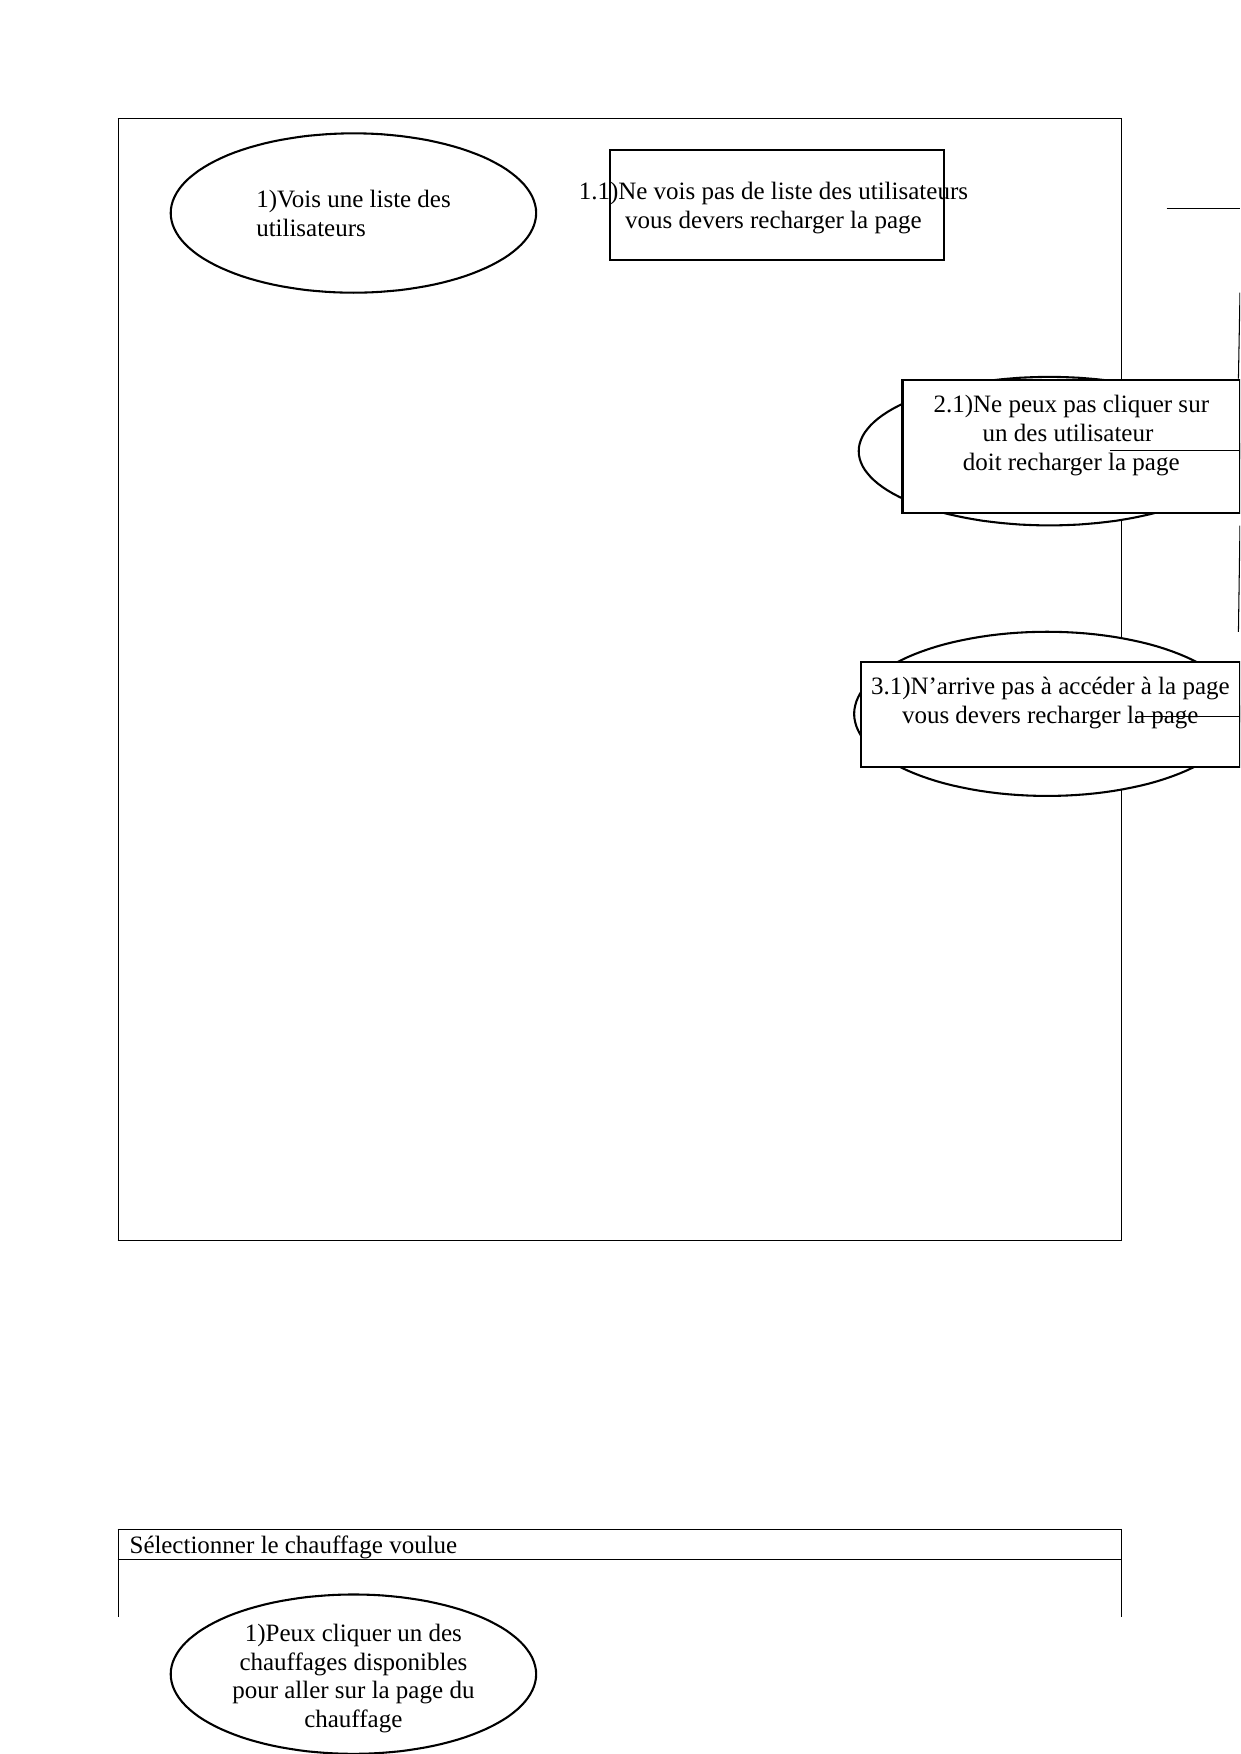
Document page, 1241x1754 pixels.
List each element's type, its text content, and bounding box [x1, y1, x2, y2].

table_header Sélectionner le chauffage voulue [119, 1530, 1121, 1559]
table_cell [119, 119, 1121, 1240]
table_cell [119, 1560, 1121, 1617]
